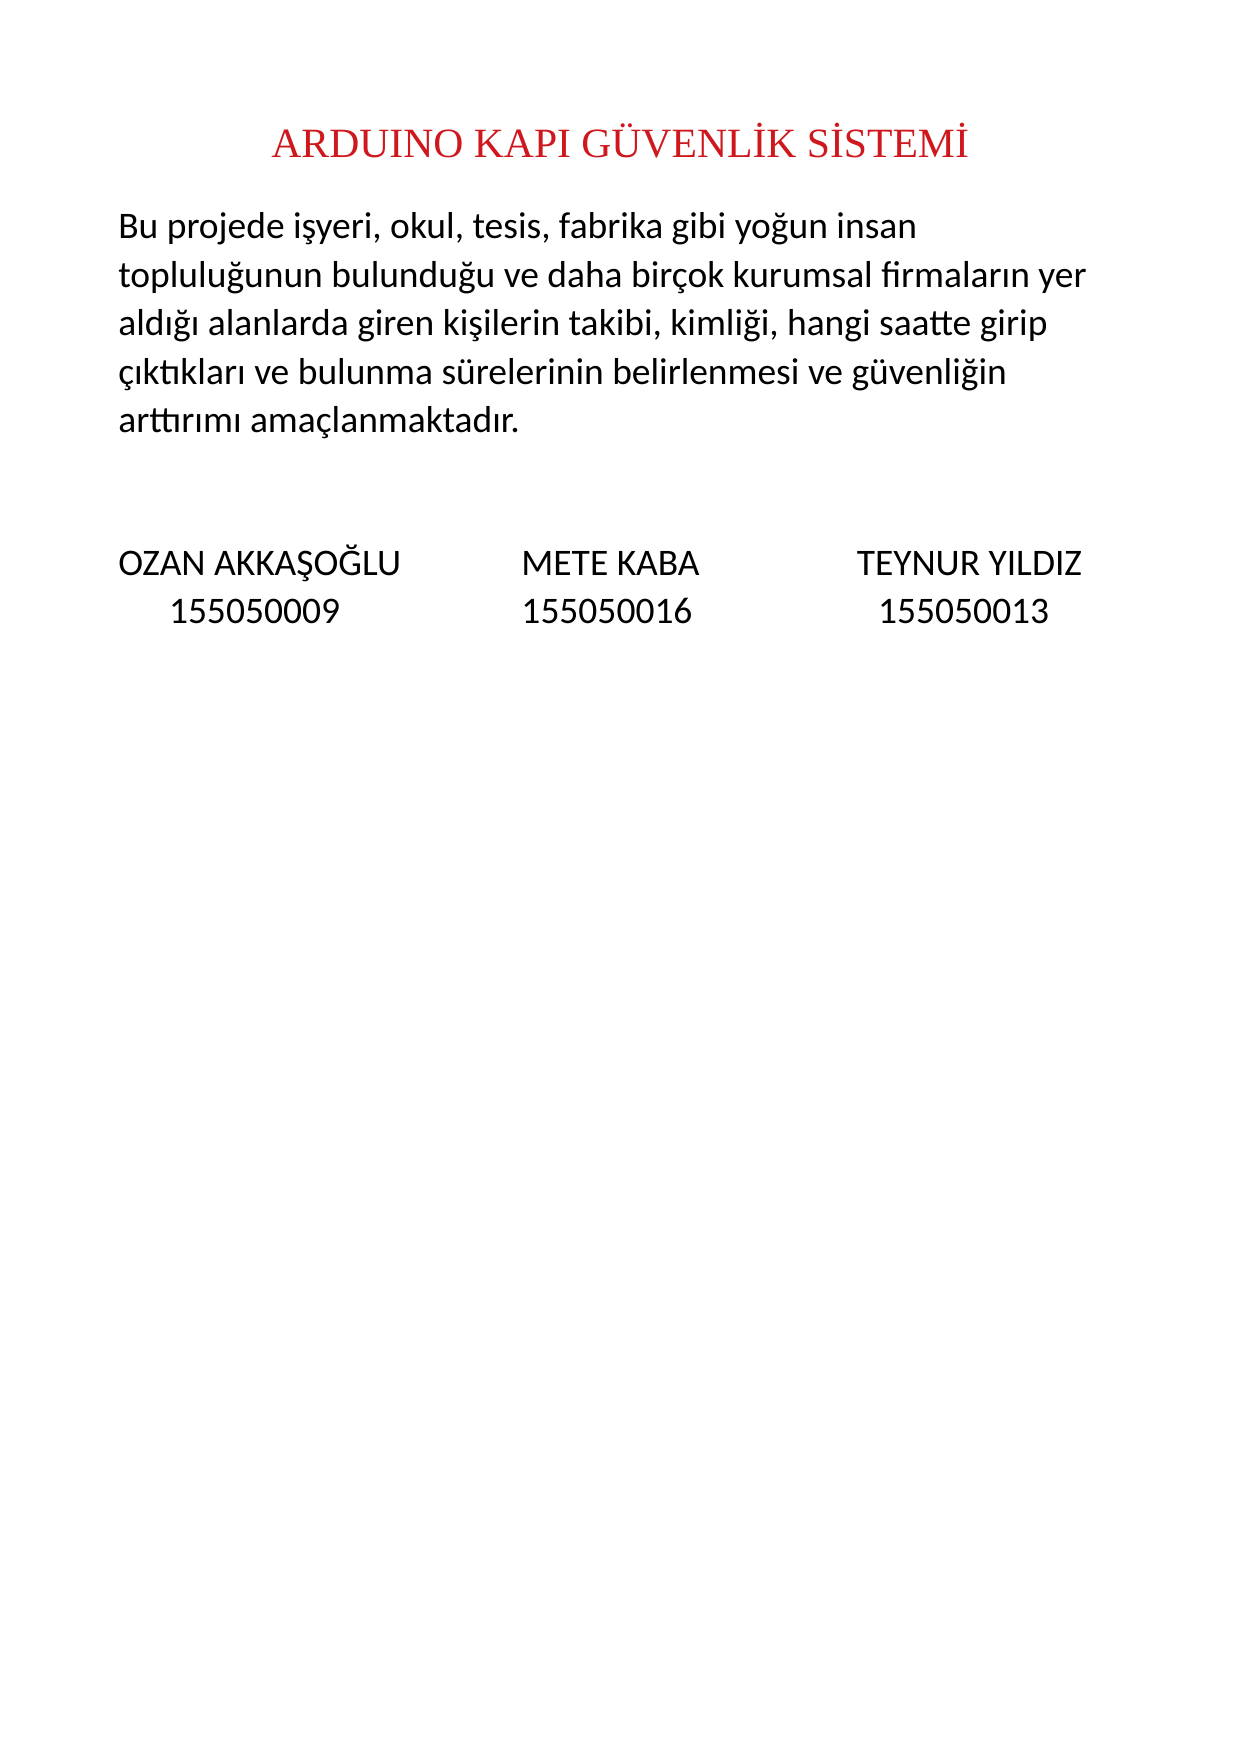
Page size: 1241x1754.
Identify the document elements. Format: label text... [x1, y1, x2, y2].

text OZAN AKKAŞOĞLU METE KABA TEYNUR YILDIZ [118, 539, 1122, 585]
text 155050009 155050016 155050013 [118, 587, 1122, 633]
text Bu projede işyeri, okul, tesis, fabrika gibi yoğun insan topluluğunun bulunduğu ve daha birçok kurumsal firmaların yer aldığı alanlarda giren kişilerin takibi, kimliği, hangi saatte girip çıktıkları ve bulunma sürelerinin belirlenmesi ve güvenliğin arttırımı amaçlanmaktadır. [118, 202, 1122, 442]
text ARDUINO KAPI GÜVENLİK SİSTEMİ [118, 118, 1122, 166]
